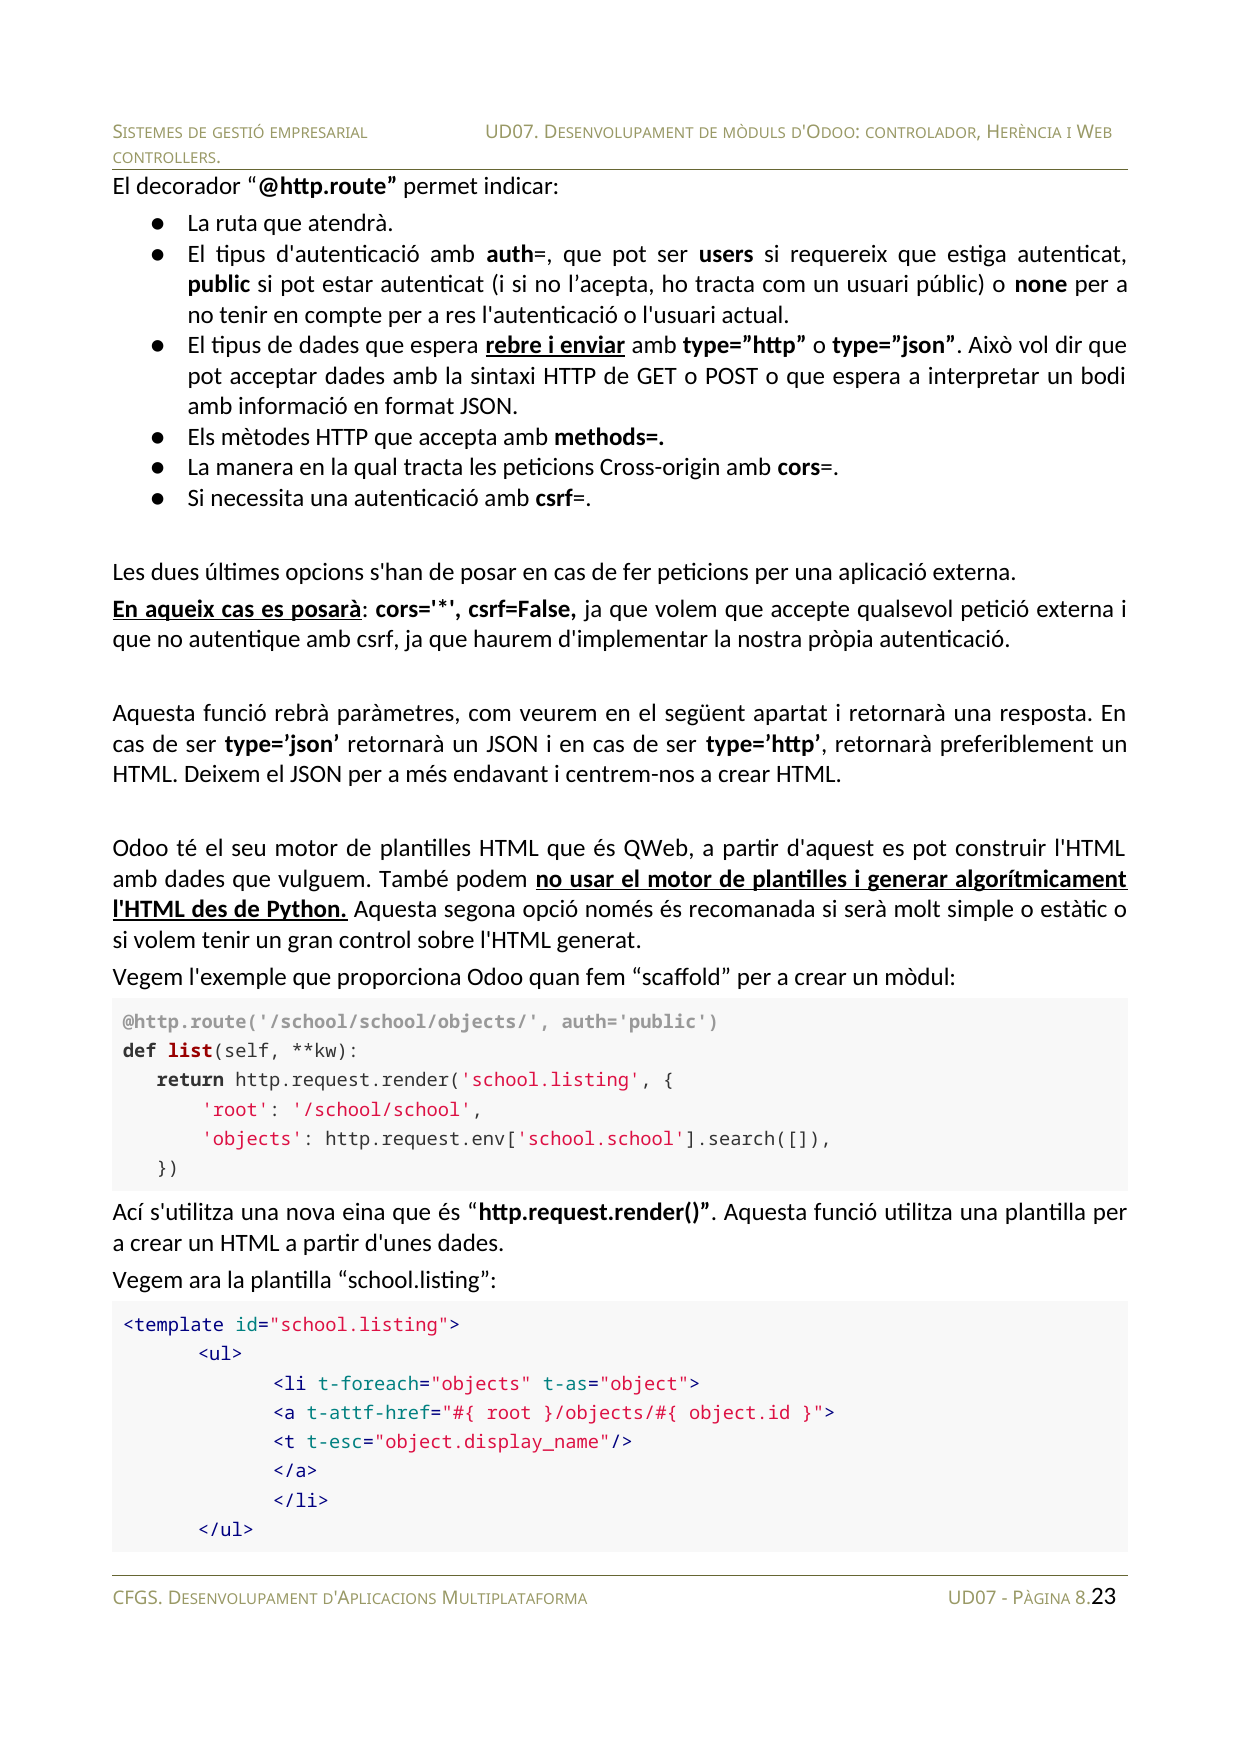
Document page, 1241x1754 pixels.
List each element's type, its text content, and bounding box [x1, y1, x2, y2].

text Vegem ara la plantilla “school.listing”: [112, 1264, 1128, 1294]
list Els mètodes HTTP que accepta amb methods=. [150, 421, 1128, 451]
text Les dues últimes opcions s'han de posar en cas de fer peticions per una aplicació externa. [112, 556, 1128, 586]
text Vegem l'exemple que proporciona Odoo quan fem “scaffold” per a crear un mòdul: [112, 961, 1128, 991]
text El decorador “@http.route” permet indicar: [112, 170, 1128, 201]
text Aquesta funció rebrà paràmetres, com veurem en el següent apartat i retornarà una resposta. En cas de ser type=’json’ retornarà un JSON i en cas de ser type=’http’, retornarà preferiblement un HTML. Deixem el JSON per a més endavant i centrem-nos a crear HTML. [112, 697, 1128, 789]
table_header @http.route('/school/school/objects/', auth='public') def list(self, **kw): return http.request.render('school.listing', { 'root': '/school/school', 'objects': http.request.env['school.school'].search([]), }) [112, 998, 1128, 1191]
text En aqueix cas es posarà: cors='*', csrf=False, ja que volem que accepte qualsevol petició externa i que no autentique amb csrf, ja que haurem d'implementar la nostra pròpia autenticació. [112, 593, 1128, 654]
list Si necessita una autenticació amb csrf=. [150, 482, 1128, 512]
list La ruta que atendrà. [150, 207, 1128, 238]
text Ací s'utilitza una nova eina que és “http.request.render()”. Aquesta funció utilitza una plantilla per a crear un HTML a partir d'unes dades. [112, 1196, 1128, 1257]
list El tipus de dades que espera rebre i enviar amb type=”http” o type=”json”. Això vol dir que pot acceptar dades amb la sintaxi HTTP de GET o POST o que espera a interpretar un bodi amb informació en format JSON. [150, 329, 1128, 421]
list El tipus d'autenticació amb auth=, que pot ser users si requereix que estiga autenticat, public si pot estar autenticat (i si no l’acepta, ho tracta com un usuari públic) o none per a no tenir en compte per a res l'autenticació o l'usuari actual. [150, 238, 1128, 329]
list La manera en la qual tracta les peticions Cross-origin amb cors=. [150, 451, 1128, 482]
table_header <template id="school.listing"> <ul> <li t-foreach="objects" t-as="object"> <a t-attf-href="#{ root }/objects/#{ object.id }"> <t t-esc="object.display_name"/> </a> </li> </ul> [112, 1301, 1128, 1552]
text Odoo té el seu motor de plantilles HTML que és QWeb, a partir d'aquest es pot construir l'HTML amb dades que vulguem. També podem no usar el motor de plantilles i generar algorítmicament l'HTML des de Python. Aquesta segona opció només és recomanada si serà molt simple o estàtic o si volem tenir un gran control sobre l'HTML generat. [112, 832, 1128, 954]
